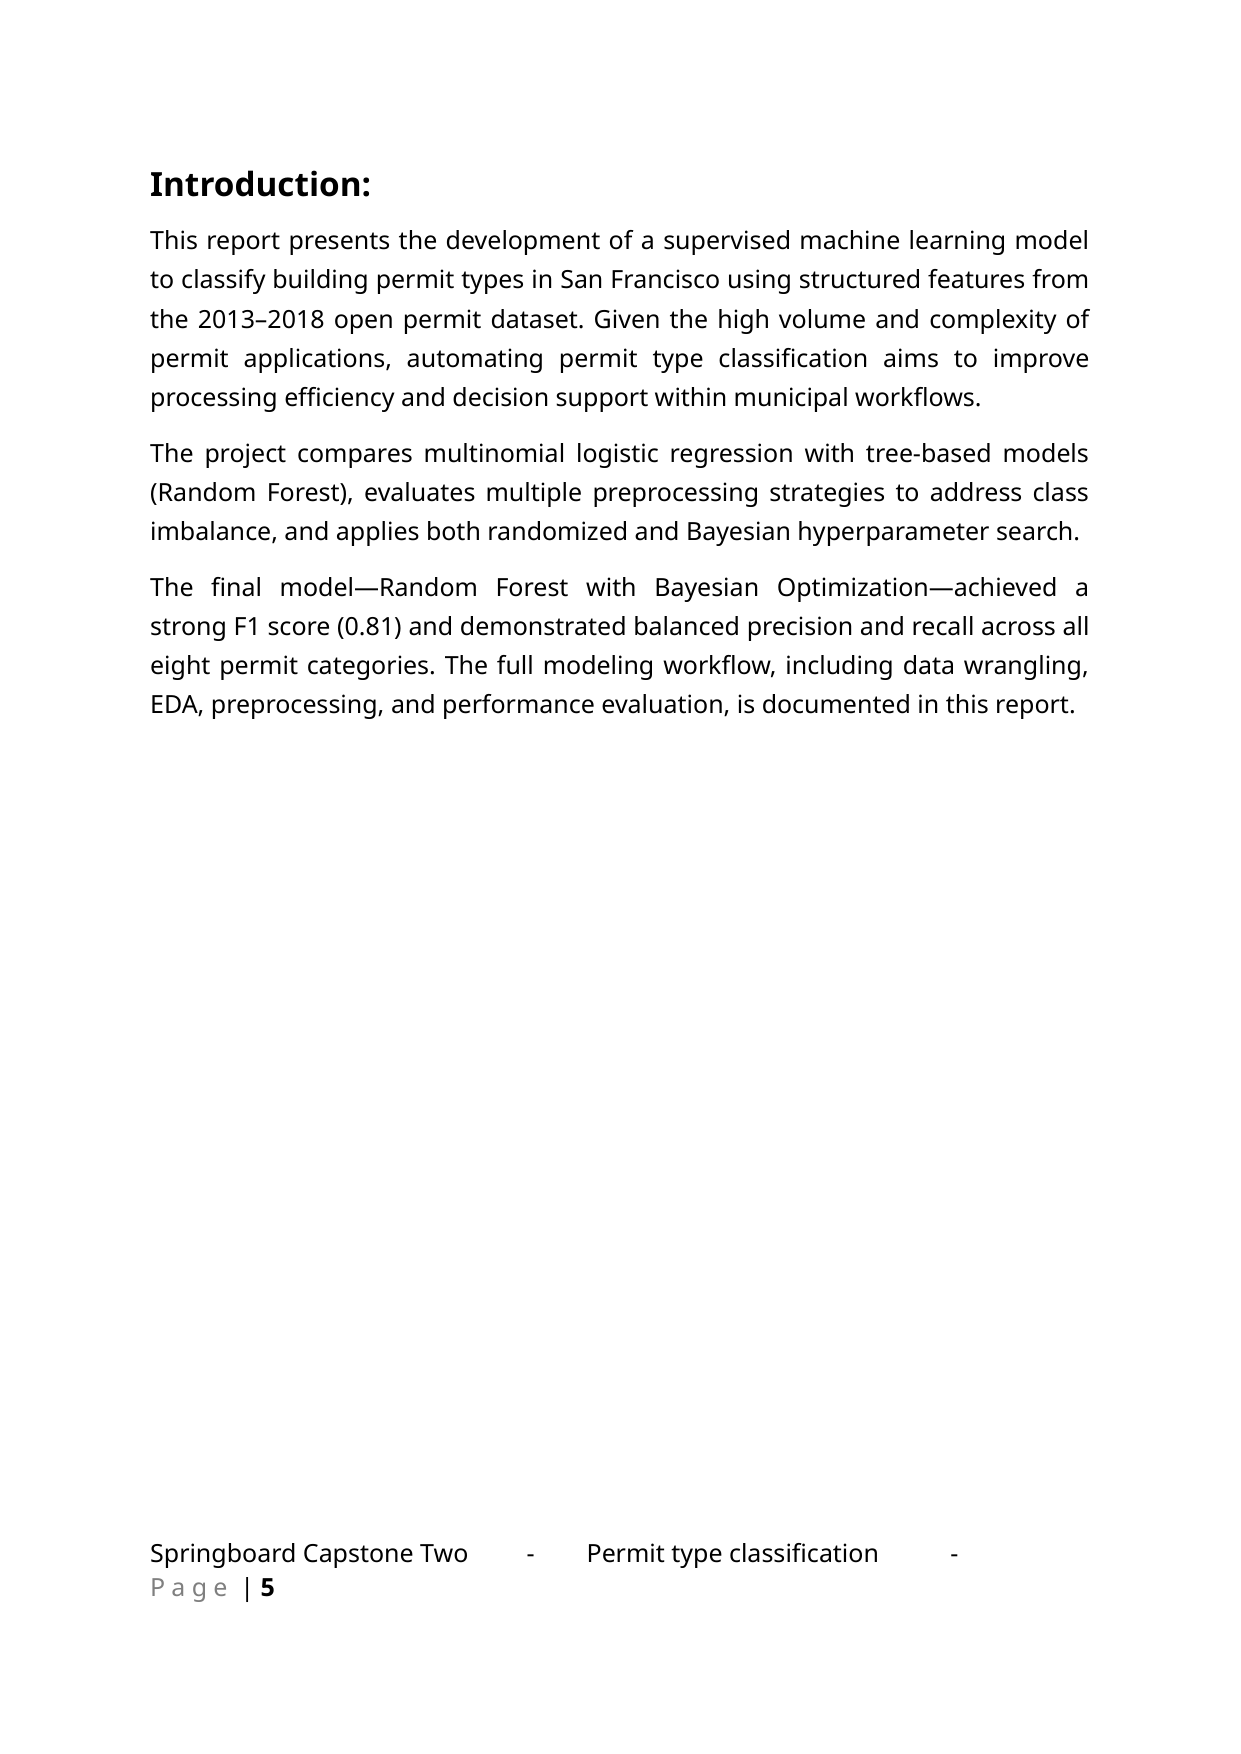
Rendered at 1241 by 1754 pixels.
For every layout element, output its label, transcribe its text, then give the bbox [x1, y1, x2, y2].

text This report presents the development of a supervised machine learning model to classify building permit types in San Francisco using structured features from the 2013–2018 open permit dataset. Given the high volume and complexity of permit applications, automating permit type classification aims to improve processing efficiency and decision support within municipal workflows. [150, 223, 1090, 414]
text The project compares multinomial logistic regression with tree-based models (Random Forest), evaluates multiple preprocessing strategies to address class imbalance, and applies both randomized and Bayesian hyperparameter search. [150, 436, 1090, 548]
text The final model—Random Forest with Bayesian Optimization—achieved a strong F1 score (0.81) and demonstrated balanced precision and recall across all eight permit categories. The full modeling workflow, including data wrangling, EDA, preprocessing, and performance evaluation, is documented in this report. [150, 570, 1090, 721]
text Introduction: [150, 160, 1090, 206]
